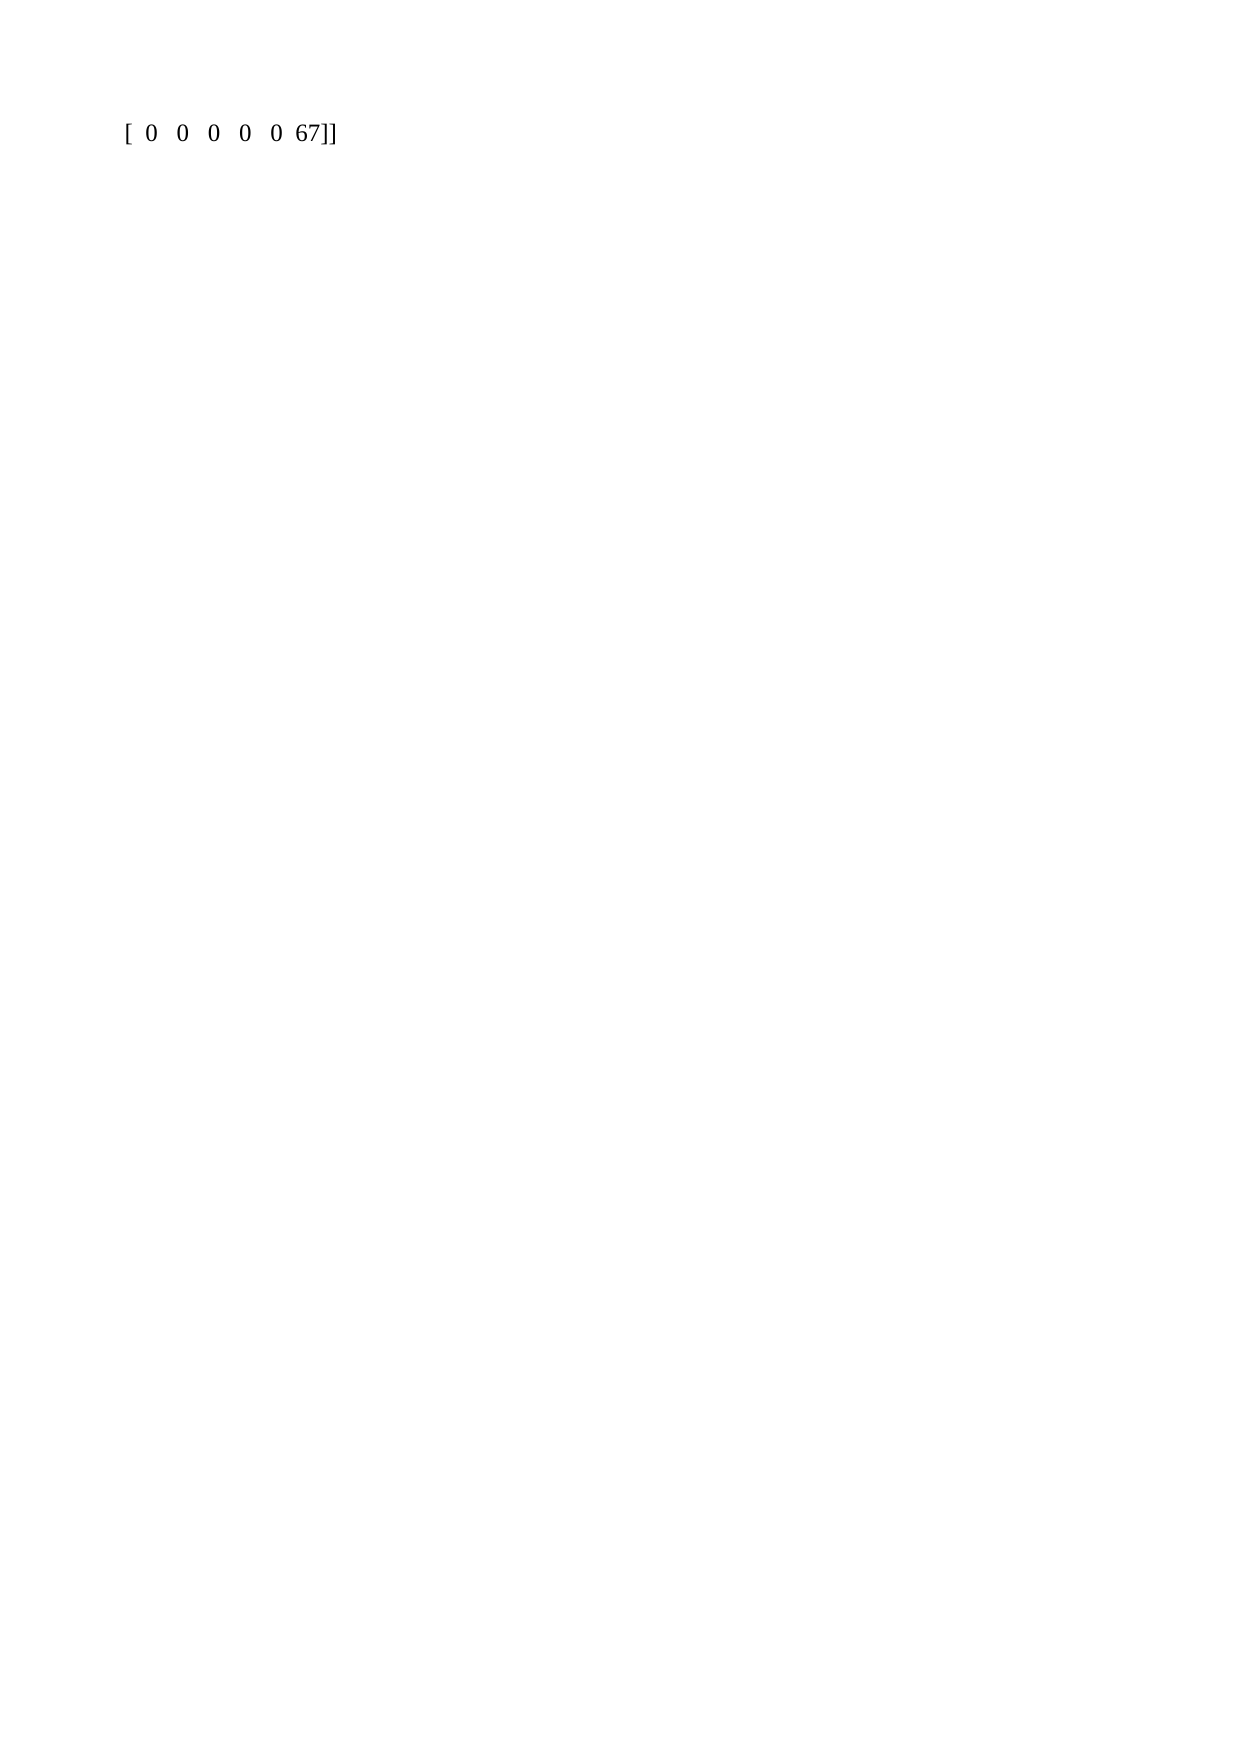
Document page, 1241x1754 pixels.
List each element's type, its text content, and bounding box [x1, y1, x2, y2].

text [ 0 0 0 0 0 67]] [118, 118, 1122, 147]
